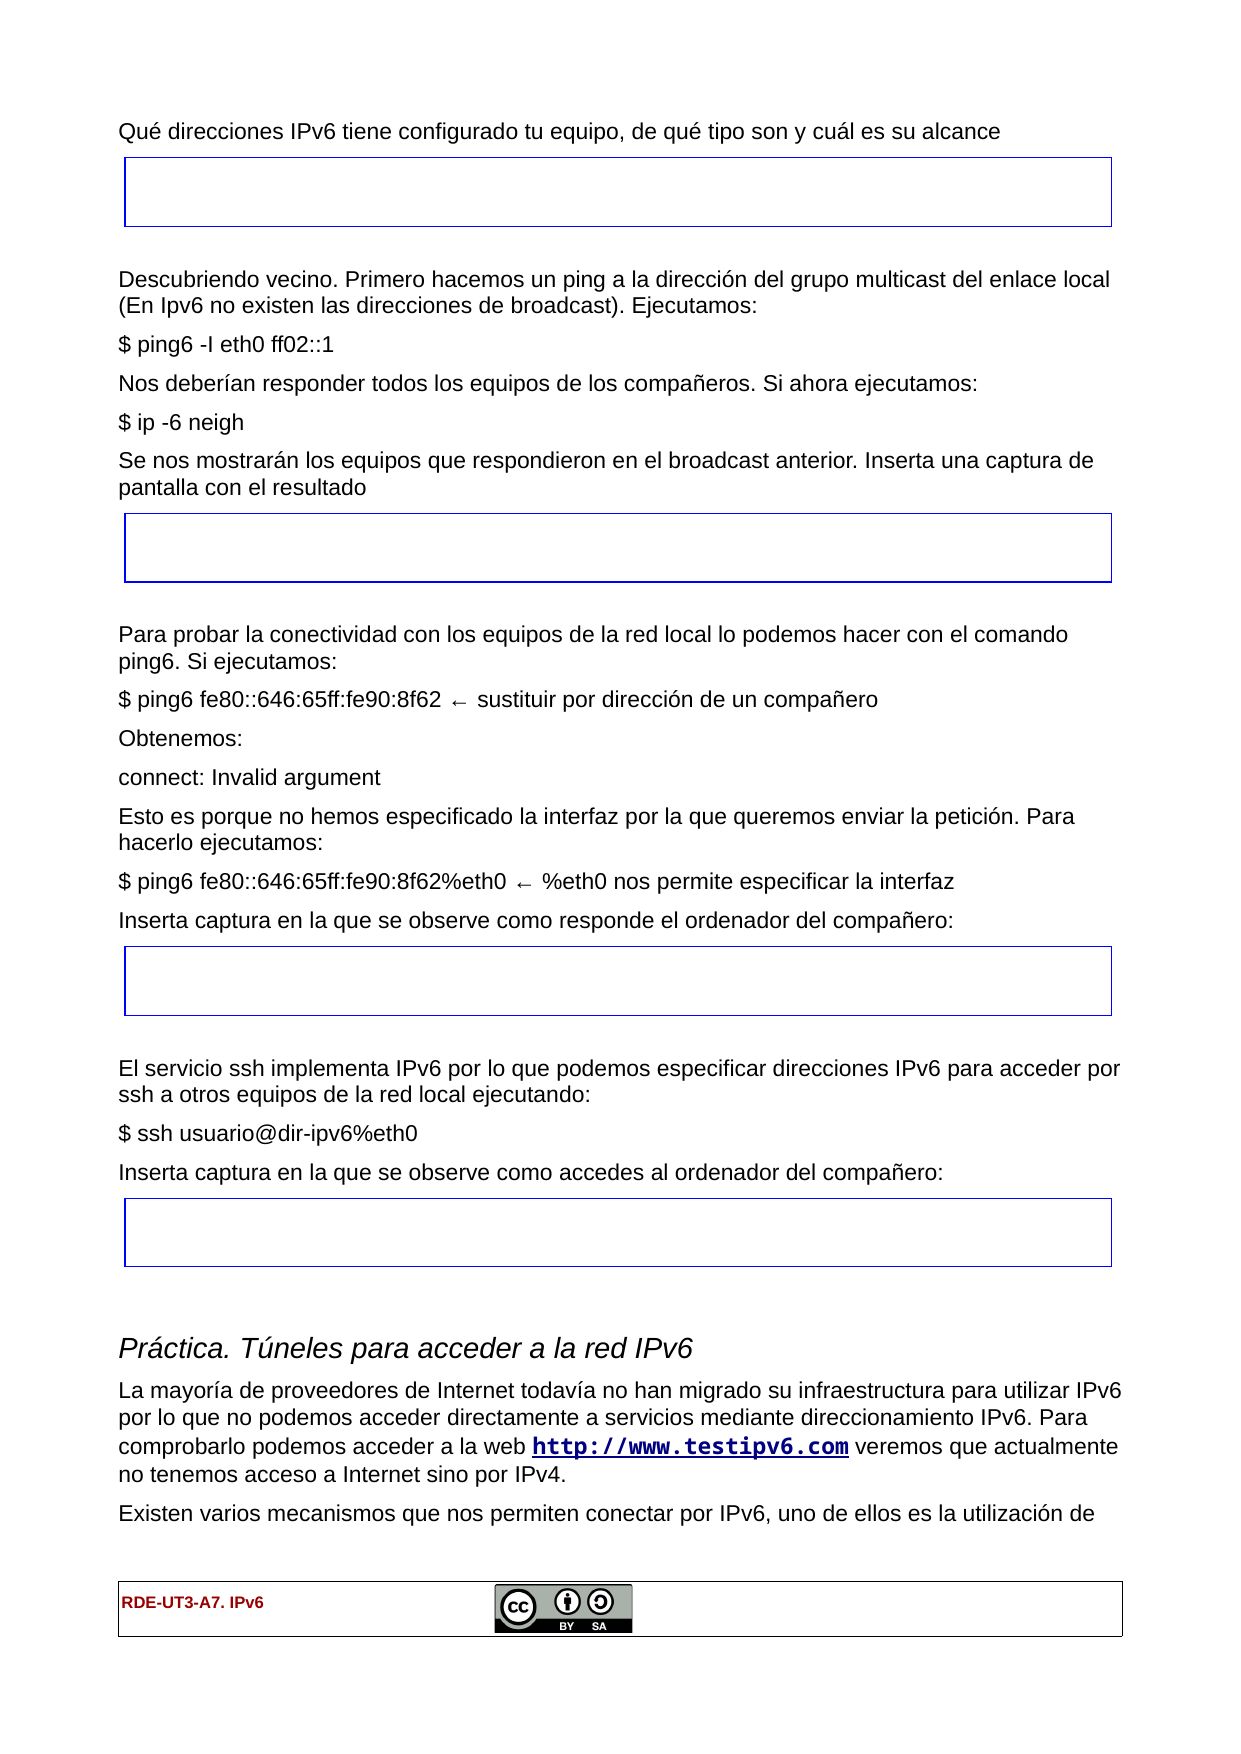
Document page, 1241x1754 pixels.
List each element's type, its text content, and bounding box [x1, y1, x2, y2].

text Para probar la conectividad con los equipos de la red local lo podemos hacer con el comando ping6. Si ejecutamos: [118, 621, 1122, 674]
text Inserta captura en la que se observe como accedes al ordenador del compañero: [118, 1159, 1122, 1185]
text $ ssh usuario@dir-ipv6%eth0 [118, 1120, 1122, 1146]
subtitle Práctica. Túneles para acceder a la red IPv6 [118, 1331, 1122, 1365]
text La mayoría de proveedores de Internet todavía no han migrado su infraestructura para utilizar IPv6 por lo que no podemos acceder directamente a servicios mediante direccionamiento IPv6. Para comprobarlo podemos acceder a la web http://www.testipv6.com veremos que actualmente no tenemos acceso a Internet sino por IPv4. [118, 1377, 1122, 1487]
text Inserta captura en la que se observe como responde el ordenador del compañero: [118, 907, 1122, 933]
picture [494, 1584, 633, 1633]
text Esto es porque no hemos especificado la interfaz por la que queremos enviar la petición. Para hacerlo ejecutamos: [118, 803, 1122, 856]
text Qué direcciones IPv6 tiene configurado tu equipo, de qué tipo son y cuál es su alcance [118, 118, 1122, 144]
text El servicio ssh implementa IPv6 por lo que podemos especificar direcciones IPv6 para acceder por ssh a otros equipos de la red local ejecutando: [118, 1054, 1122, 1107]
text $ ping6 fe80::646:65ff:fe90:8f62 ← sustituir por dirección de un compañero [118, 686, 1122, 713]
table_header [126, 1199, 1111, 1266]
text Nos deberían responder todos los equipos de los compañeros. Si ahora ejecutamos: [118, 370, 1122, 396]
table_header [126, 947, 1111, 1015]
text Existen varios mecanismos que nos permiten conectar por IPv6, uno de ellos es la utilización de [118, 1500, 1122, 1526]
text connect: Invalid argument [118, 764, 1122, 791]
table_header [126, 514, 1111, 581]
text Se nos mostrarán los equipos que respondieron en el broadcast anterior. Inserta una captura de pantalla con el resultado [118, 447, 1122, 500]
text $ ping6 -I eth0 ff02::1 [118, 331, 1122, 357]
text Descubriendo vecino. Primero hacemos un ping a la dirección del grupo multicast del enlace local (En Ipv6 no existen las direcciones de broadcast). Ejecutamos: [118, 266, 1122, 318]
table_header [126, 158, 1111, 226]
text $ ping6 fe80::646:65ff:fe90:8f62%eth0 ← %eth0 nos permite especificar la interfaz [118, 868, 1122, 894]
text $ ip -6 neigh [118, 408, 1122, 435]
text Obtenemos: [118, 725, 1122, 752]
